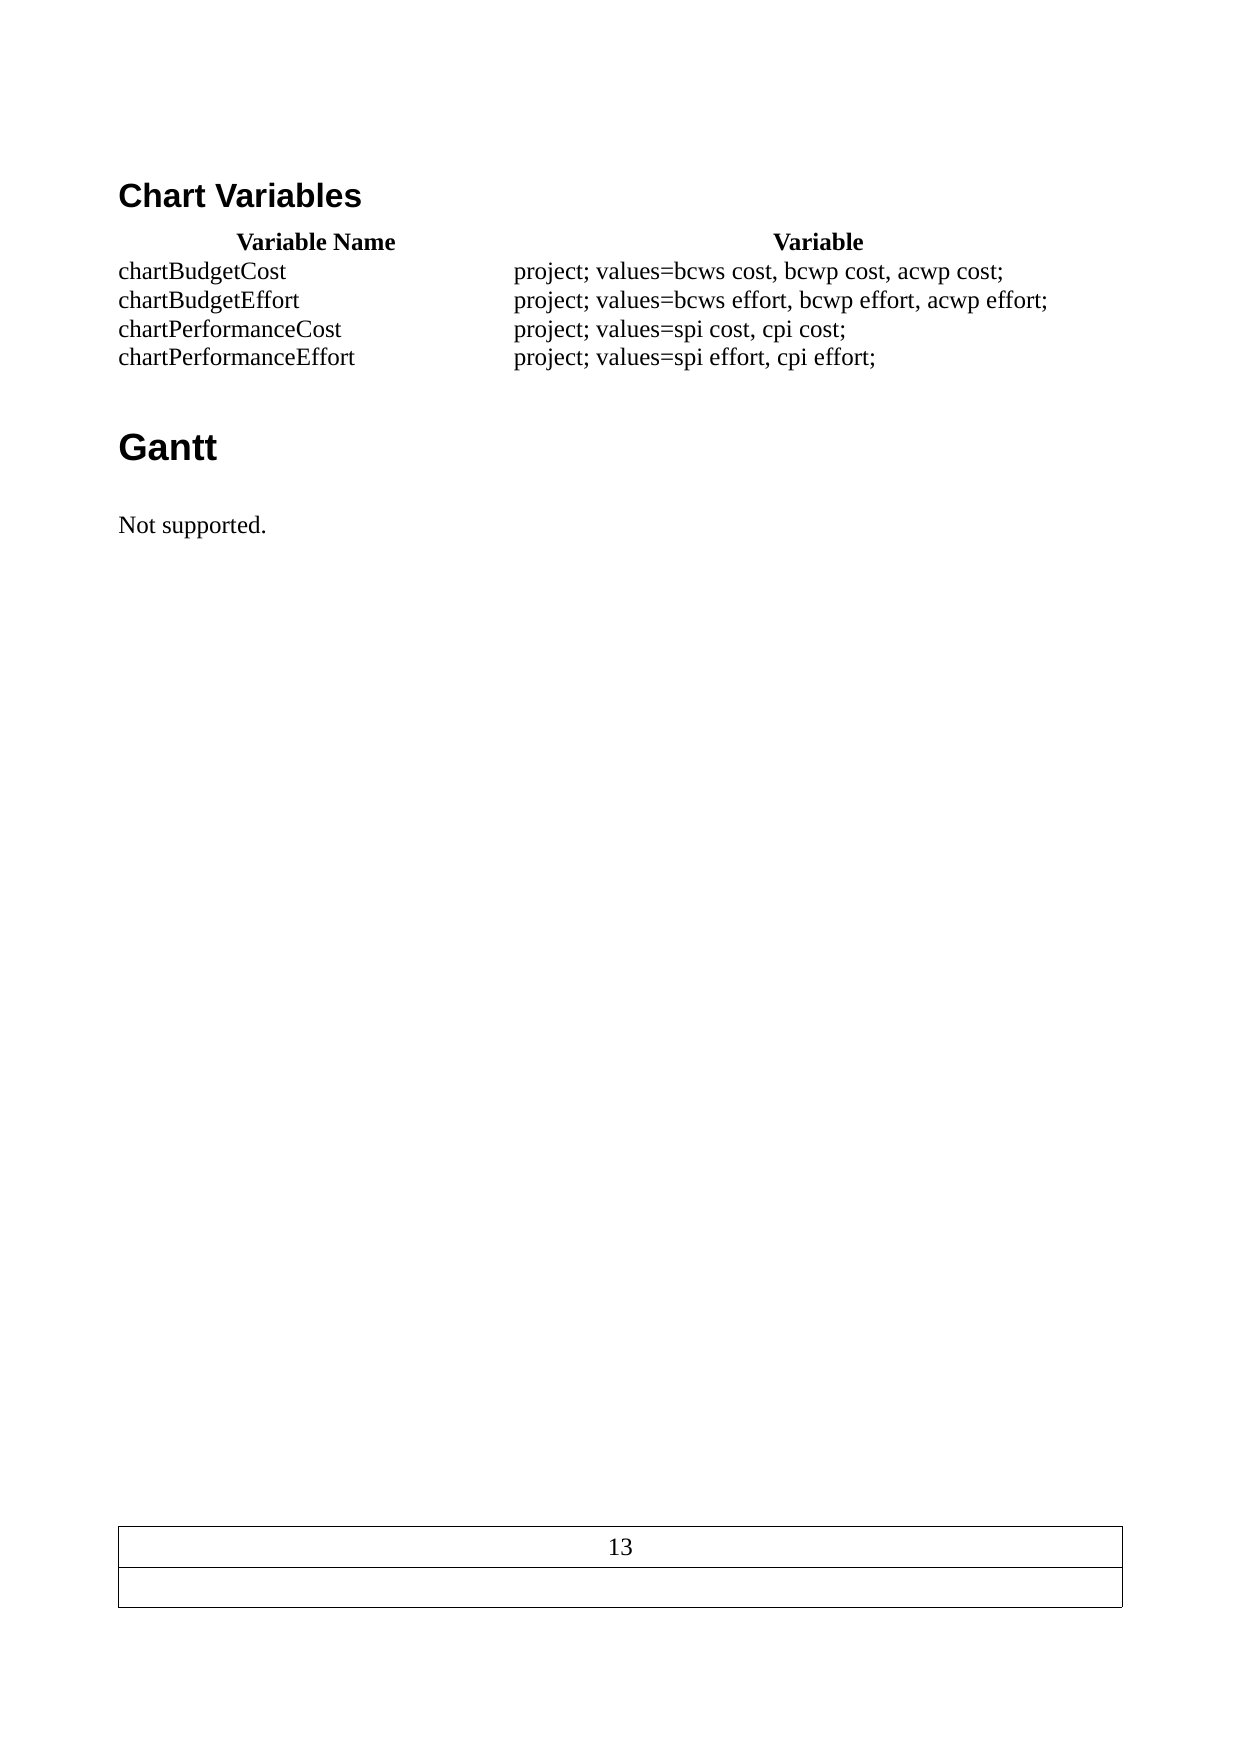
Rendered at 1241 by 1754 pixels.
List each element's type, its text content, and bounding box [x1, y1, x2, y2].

table_cell chartPerformanceCost [118, 314, 513, 342]
table_cell project; values=spi cost, cpi cost; [514, 314, 1123, 342]
subtitle Chart Variables [118, 176, 1122, 215]
table_header Variable Name [118, 228, 513, 256]
table_cell project; values=bcws cost, bcwp cost, acwp cost; [514, 256, 1123, 285]
table_cell chartBudgetEffort [118, 285, 513, 314]
text Not supported. [118, 510, 1122, 539]
table_cell chartPerformanceEffort [118, 343, 513, 371]
table_cell project; values=spi effort, cpi effort; [514, 343, 1123, 371]
subtitle Gantt [118, 425, 1122, 469]
table_cell chartBudgetCost [118, 256, 513, 285]
table_header Variable [514, 228, 1123, 256]
table_cell project; values=bcws effort, bcwp effort, acwp effort; [514, 285, 1123, 314]
